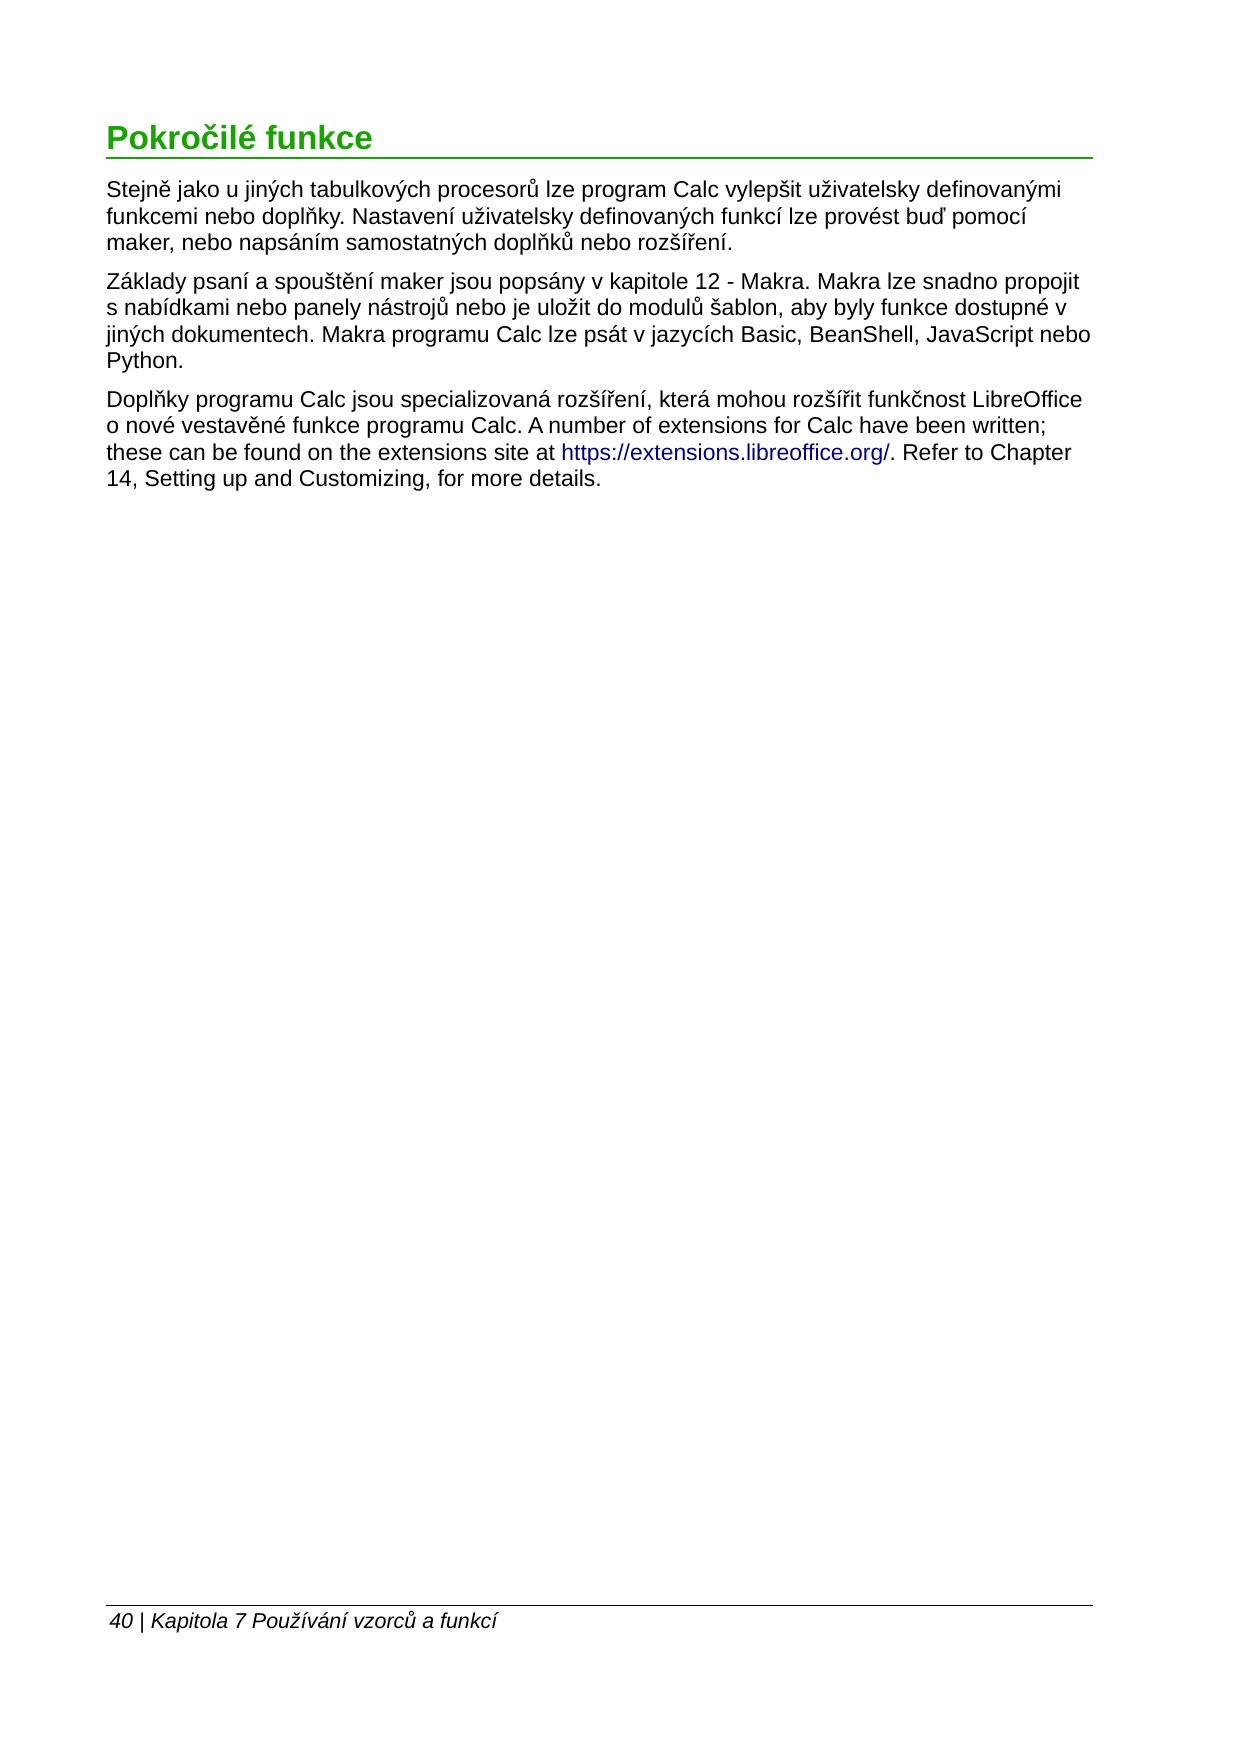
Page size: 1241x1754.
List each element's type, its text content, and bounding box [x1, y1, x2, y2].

text Základy psaní a spouštění maker jsou popsány v kapitole 12 - Makra. Makra lze snadno propojit s nabídkami nebo panely nástrojů nebo je uložit do modulů šablon, aby byly funkce dostupné v jiných dokumentech. Makra programu Calc lze psát v jazycích Basic, BeanShell, JavaScript nebo Python. [106, 268, 1093, 373]
subtitle Pokročilé funkce [106, 118, 1093, 157]
text Stejně jako u jiných tabulkových procesorů lze program Calc vylepšit uživatelsky definovanými funkcemi nebo doplňky. Nastavení uživatelsky definovaných funkcí lze provést buď pomocí maker, nebo napsáním samostatných doplňků nebo rozšíření. [106, 176, 1093, 255]
text Doplňky programu Calc jsou specializovaná rozšíření, která mohou rozšířit funkčnost LibreOffice o nové vestavěné funkce programu Calc. A number of extensions for Calc have been written; these can be found on the extensions site at https://extensions.libreoffice.org/. Refer to Chapter 14, Setting up and Customizing, for more details. [106, 386, 1093, 491]
